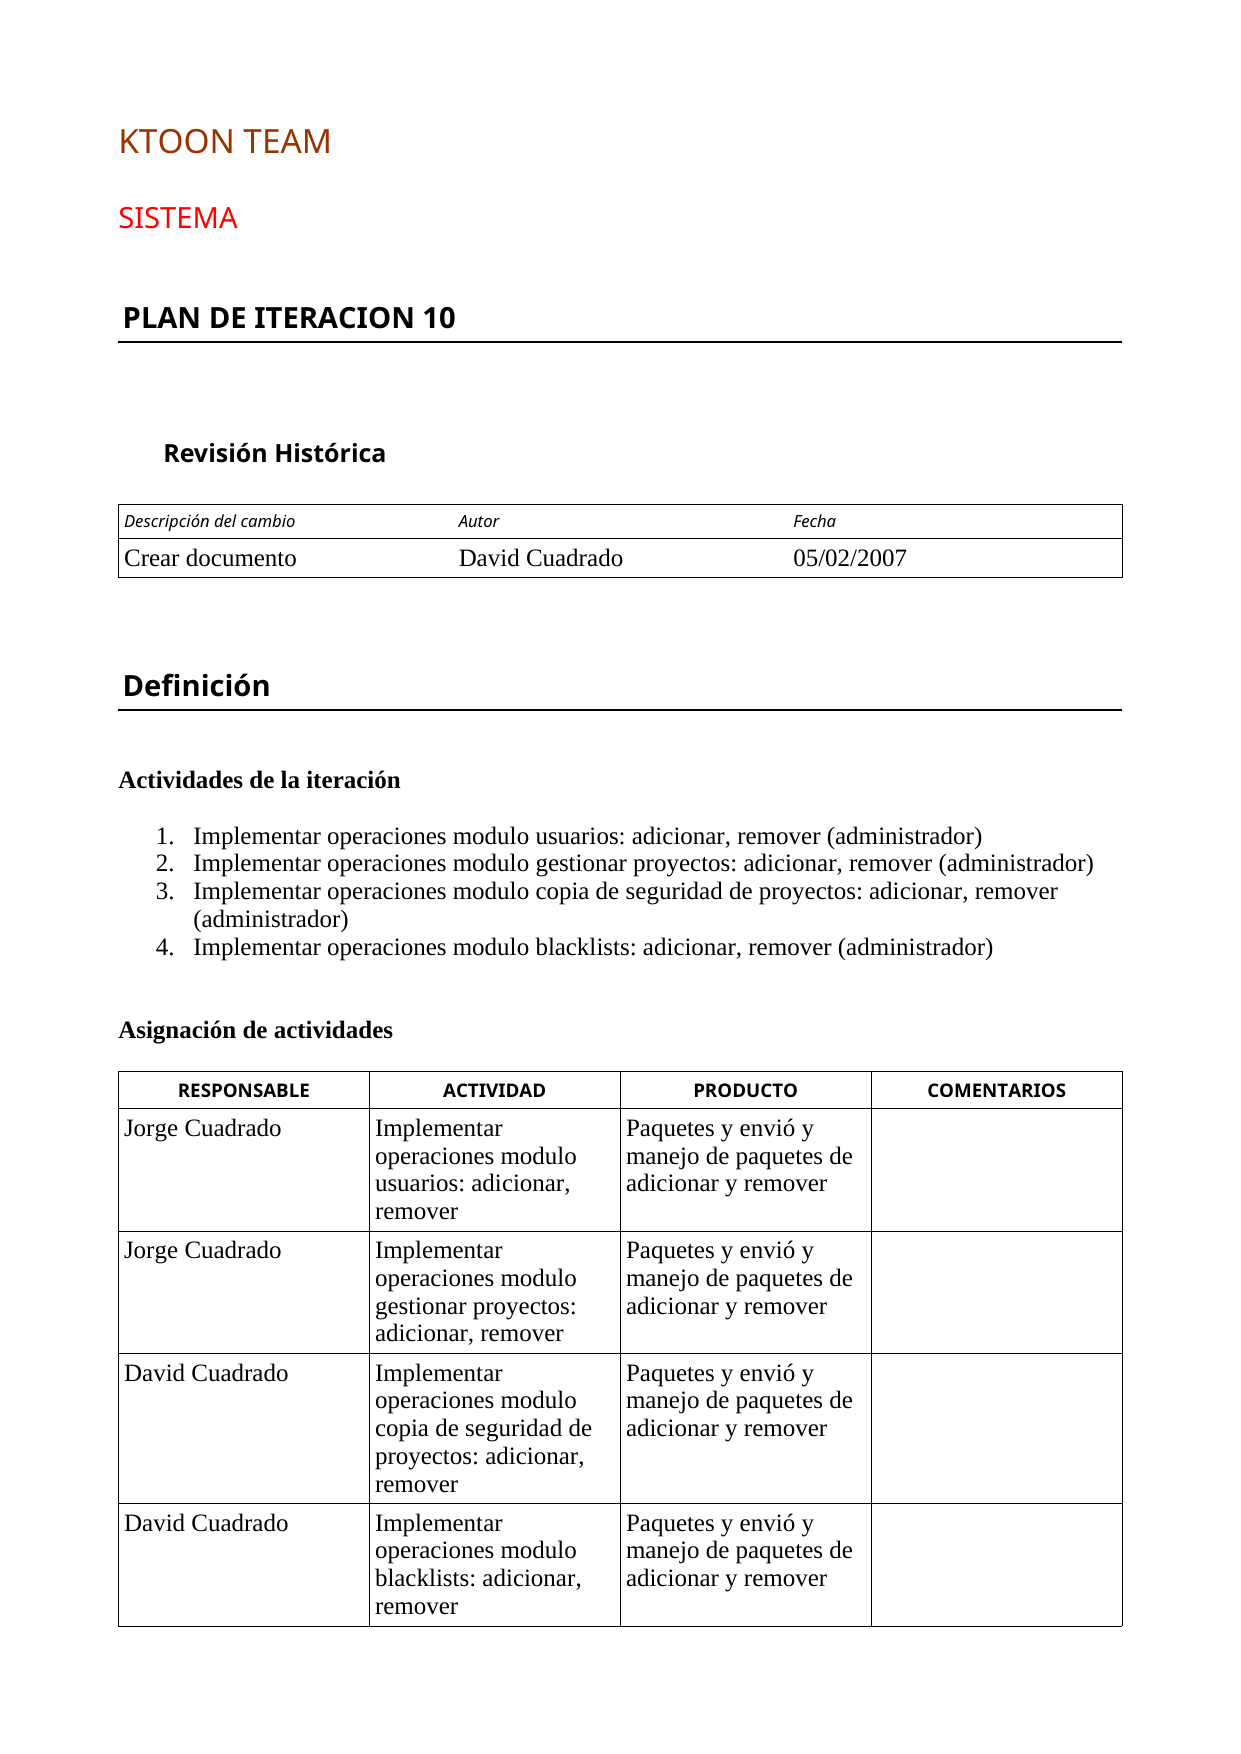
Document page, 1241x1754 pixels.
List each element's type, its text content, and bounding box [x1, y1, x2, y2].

list Implementar operaciones modulo gestionar proyectos: adicionar, remover (administrador) [156, 849, 1122, 877]
text Actividades de la iteración [118, 766, 1122, 794]
table_header Descripción del cambio [119, 505, 453, 538]
table_cell David Cuadrado [119, 1354, 369, 1503]
list Implementar operaciones modulo copia de seguridad de proyectos: adicionar, remover (administrador) [156, 877, 1122, 933]
table_cell Paquetes y envió y manejo de paquetes de adicionar y remover [621, 1354, 871, 1503]
list Implementar operaciones modulo blacklists: adicionar, remover (administrador) [156, 933, 1122, 960]
text SISTEMA [118, 198, 1122, 237]
table_cell [872, 1109, 1122, 1231]
table_cell Implementar operaciones modulo gestionar proyectos: adicionar, remover [370, 1232, 620, 1353]
table_cell [872, 1504, 1122, 1626]
table_cell Paquetes y envió y manejo de paquetes de adicionar y remover [621, 1504, 871, 1626]
text PLAN DE ITERACION 10 [118, 293, 1122, 341]
table_cell 05/02/2007 [787, 539, 1122, 577]
table_cell Paquetes y envió y manejo de paquetes de adicionar y remover [621, 1232, 871, 1353]
table_cell Implementar operaciones modulo usuarios: adicionar, remover [370, 1109, 620, 1231]
table_cell [872, 1232, 1122, 1353]
table_cell Jorge Cuadrado [119, 1109, 369, 1231]
table_header Autor [453, 505, 787, 538]
table_cell Paquetes y envió y manejo de paquetes de adicionar y remover [621, 1109, 871, 1231]
table_cell Implementar operaciones modulo copia de seguridad de proyectos: adicionar, remover [370, 1354, 620, 1503]
table_header RESPONSABLE [119, 1072, 369, 1108]
table_cell Implementar operaciones modulo blacklists: adicionar, remover [370, 1504, 620, 1626]
list Implementar operaciones modulo usuarios: adicionar, remover (administrador) [156, 822, 1122, 849]
table_cell David Cuadrado [453, 539, 787, 577]
table_cell [872, 1354, 1122, 1503]
table_header COMENTARIOS [872, 1072, 1122, 1108]
subtitle Revisión Histórica [118, 436, 1122, 470]
table_header PRODUCTO [621, 1072, 871, 1108]
table_cell David Cuadrado [119, 1504, 369, 1626]
table_cell Jorge Cuadrado [119, 1232, 369, 1353]
text Definición [118, 660, 1122, 709]
text KTOON TEAM [118, 118, 1122, 163]
table_cell Crear documento [119, 539, 453, 577]
table_header Fecha [787, 505, 1122, 538]
text Asignación de actividades [118, 1016, 1122, 1043]
table_header ACTIVIDAD [370, 1072, 620, 1108]
